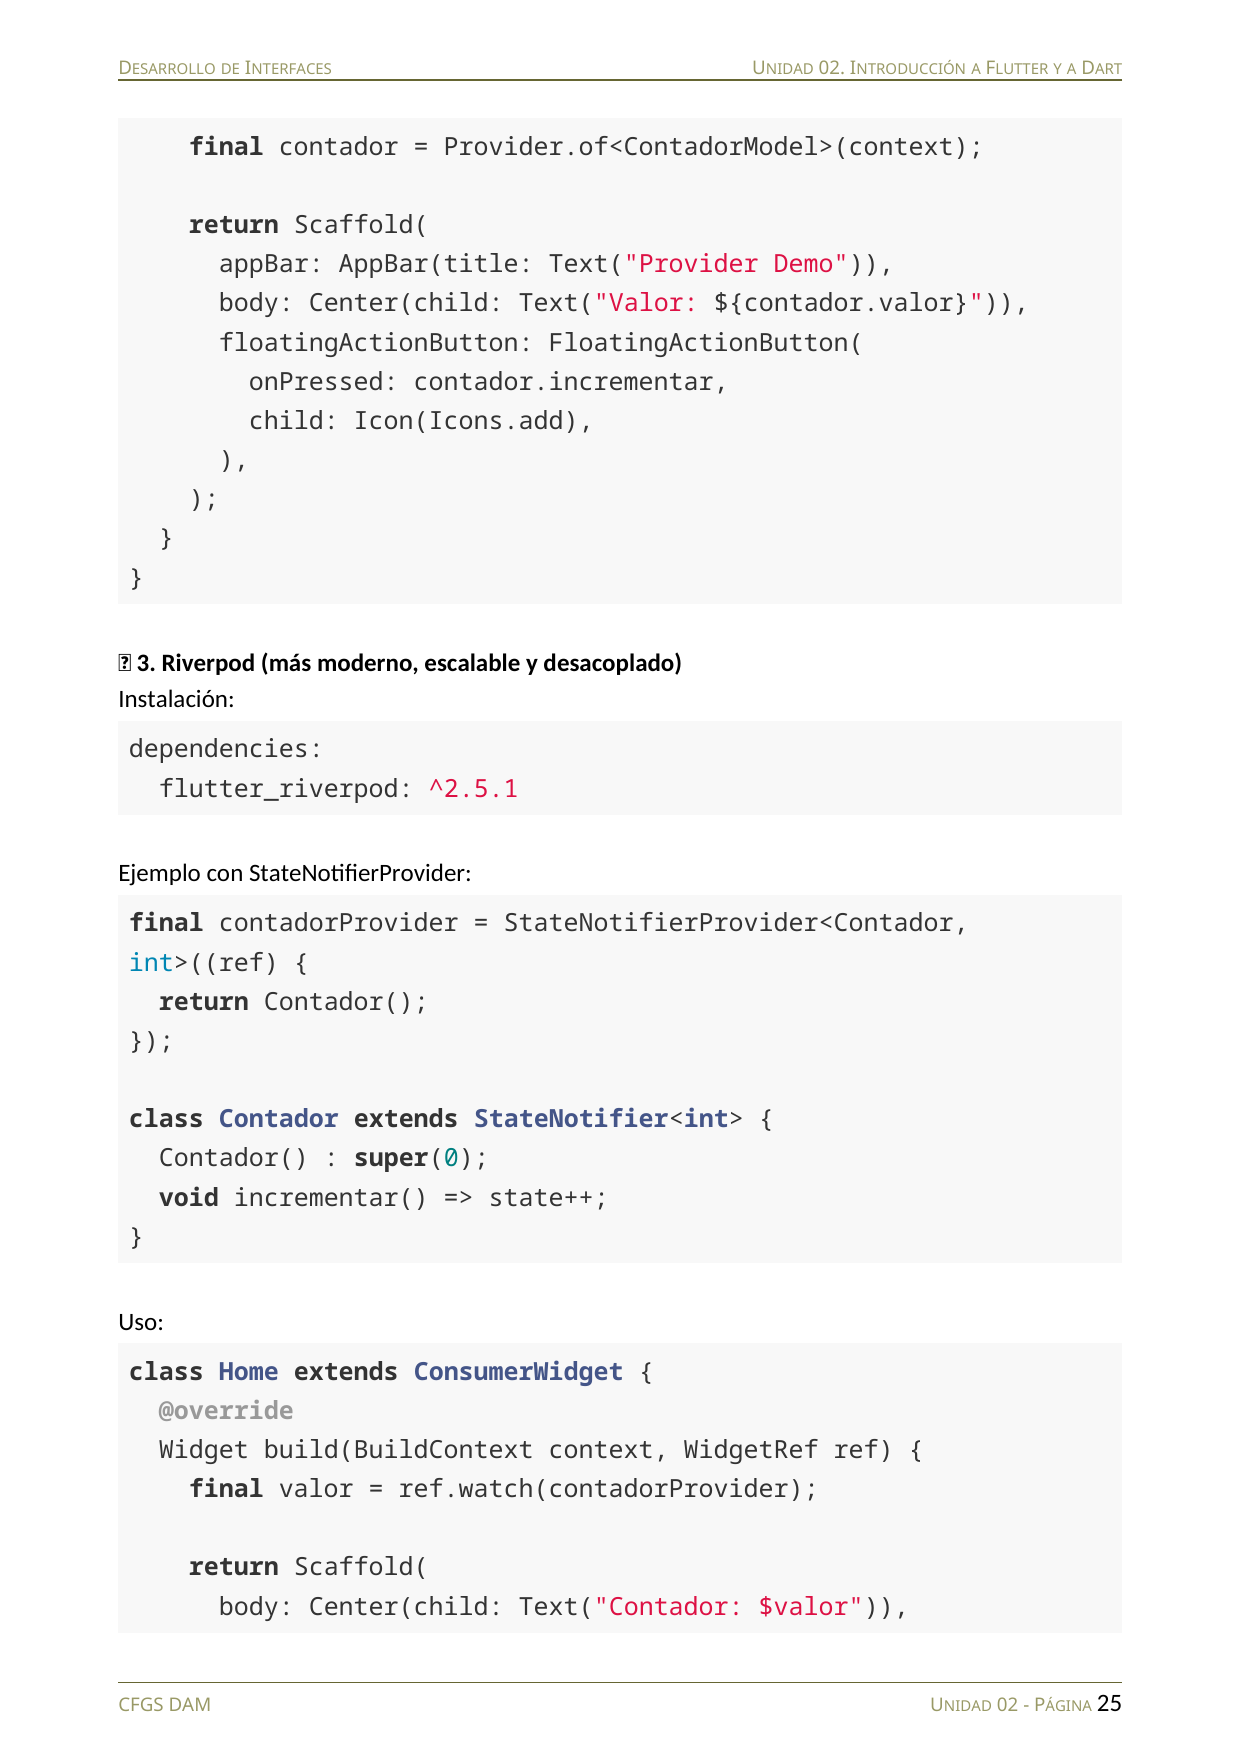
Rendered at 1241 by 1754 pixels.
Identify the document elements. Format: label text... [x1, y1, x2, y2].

text Uso: [118, 1306, 1122, 1336]
table_header final contadorProvider = StateNotifierProvider<Contador, int>((ref) { return Contador(); }); class Contador extends StateNotifier<int> { Contador() : super(0); void incrementar() => state++; } [118, 895, 1122, 1263]
text Ejemplo con StateNotifierProvider: [118, 858, 1122, 888]
table_header class Home extends ConsumerWidget { @override Widget build(BuildContext context, WidgetRef ref) { final valor = ref.watch(contadorProvider); return Scaffold( body: Center(child: Text("Contador: $valor")), [118, 1343, 1122, 1633]
table_header dependencies: flutter_riverpod: ^2.5.1 [118, 721, 1122, 815]
text Instalación: [118, 684, 1122, 714]
text 🔹 3. Riverpod (más moderno, escalable y desacoplado) [118, 647, 1122, 677]
table_header final contador = Provider.of<ContadorModel>(context); return Scaffold( appBar: AppBar(title: Text("Provider Demo")), body: Center(child: Text("Valor: ${contador.valor}")), floatingActionButton: FloatingActionButton( onPressed: contador.incrementar, child: Icon(Icons.add), ), ); } } [118, 118, 1122, 604]
